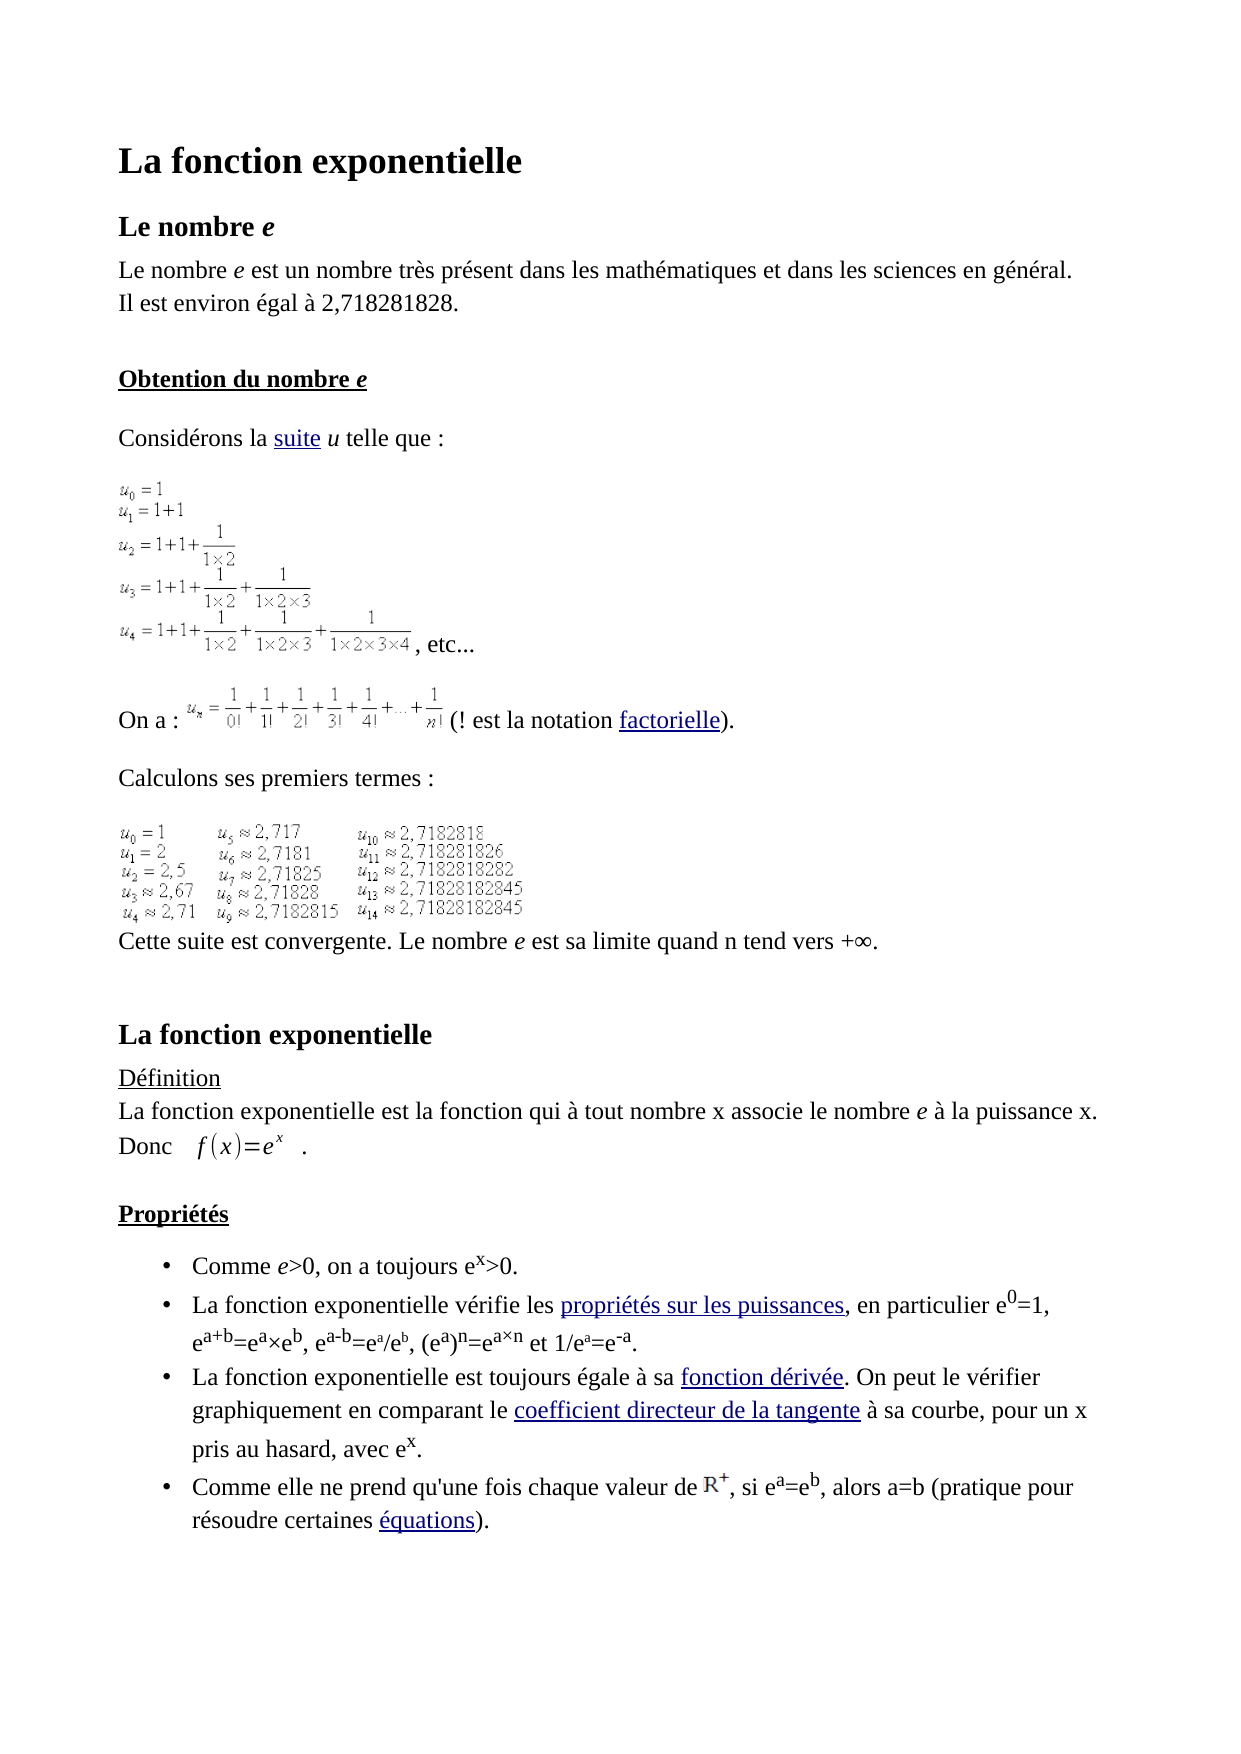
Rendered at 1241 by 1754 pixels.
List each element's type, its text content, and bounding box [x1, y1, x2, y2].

text Considérons la suite u telle que : , etc... On a : (! est la notation factorielle). Calculons ses premiers termes : [118, 423, 1122, 791]
table_header [204, 821, 214, 926]
list La fonction exponentielle vérifie les propriétés sur les puissances, en particulier e0=1, ea+b=ea×eb, ea-b=ea/eb, (ea)n=ea×n et 1/ea=e-a. [162, 1285, 1122, 1357]
list La fonction exponentielle est toujours égale à sa fonction dérivée. On peut le vérifier graphiquement en comparant le coefficient directeur de la tangente à sa courbe, pour un x pris au hasard, avec ex. [162, 1362, 1122, 1463]
text Cette suite est convergente. Le nombre e est sa limite quand n tend vers +∞. [118, 926, 1122, 954]
subtitle La fonction exponentielle [118, 1017, 1122, 1050]
list Comme e>0, on a toujours ex>0. [162, 1247, 1122, 1280]
picture [703, 1473, 730, 1496]
picture [118, 480, 415, 652]
text Obtention du nombre e [118, 364, 1122, 393]
picture [121, 823, 198, 923]
table_header [118, 821, 204, 926]
picture [217, 823, 339, 923]
text Le nombre e est un nombre très présent dans les mathématiques et dans les sciences en général. Il est environ égal à 2,718281828. [118, 255, 1122, 317]
picture [185, 686, 444, 729]
subtitle Le nombre e [118, 209, 1122, 243]
list Comme elle ne prend qu'une fois chaque valeur de , si ea=eb, alors a=b (pratique pour résoudre certaines équations). [162, 1468, 1122, 1534]
table_header [215, 821, 344, 926]
subtitle La fonction exponentielle [118, 139, 1122, 182]
table_header [344, 821, 354, 926]
table_header [354, 821, 532, 926]
picture [357, 826, 523, 921]
text Définition La fonction exponentielle est la fonction qui à tout nombre x associe le nombre e à la puissance x. Donc . Propriétés [118, 1063, 1122, 1228]
